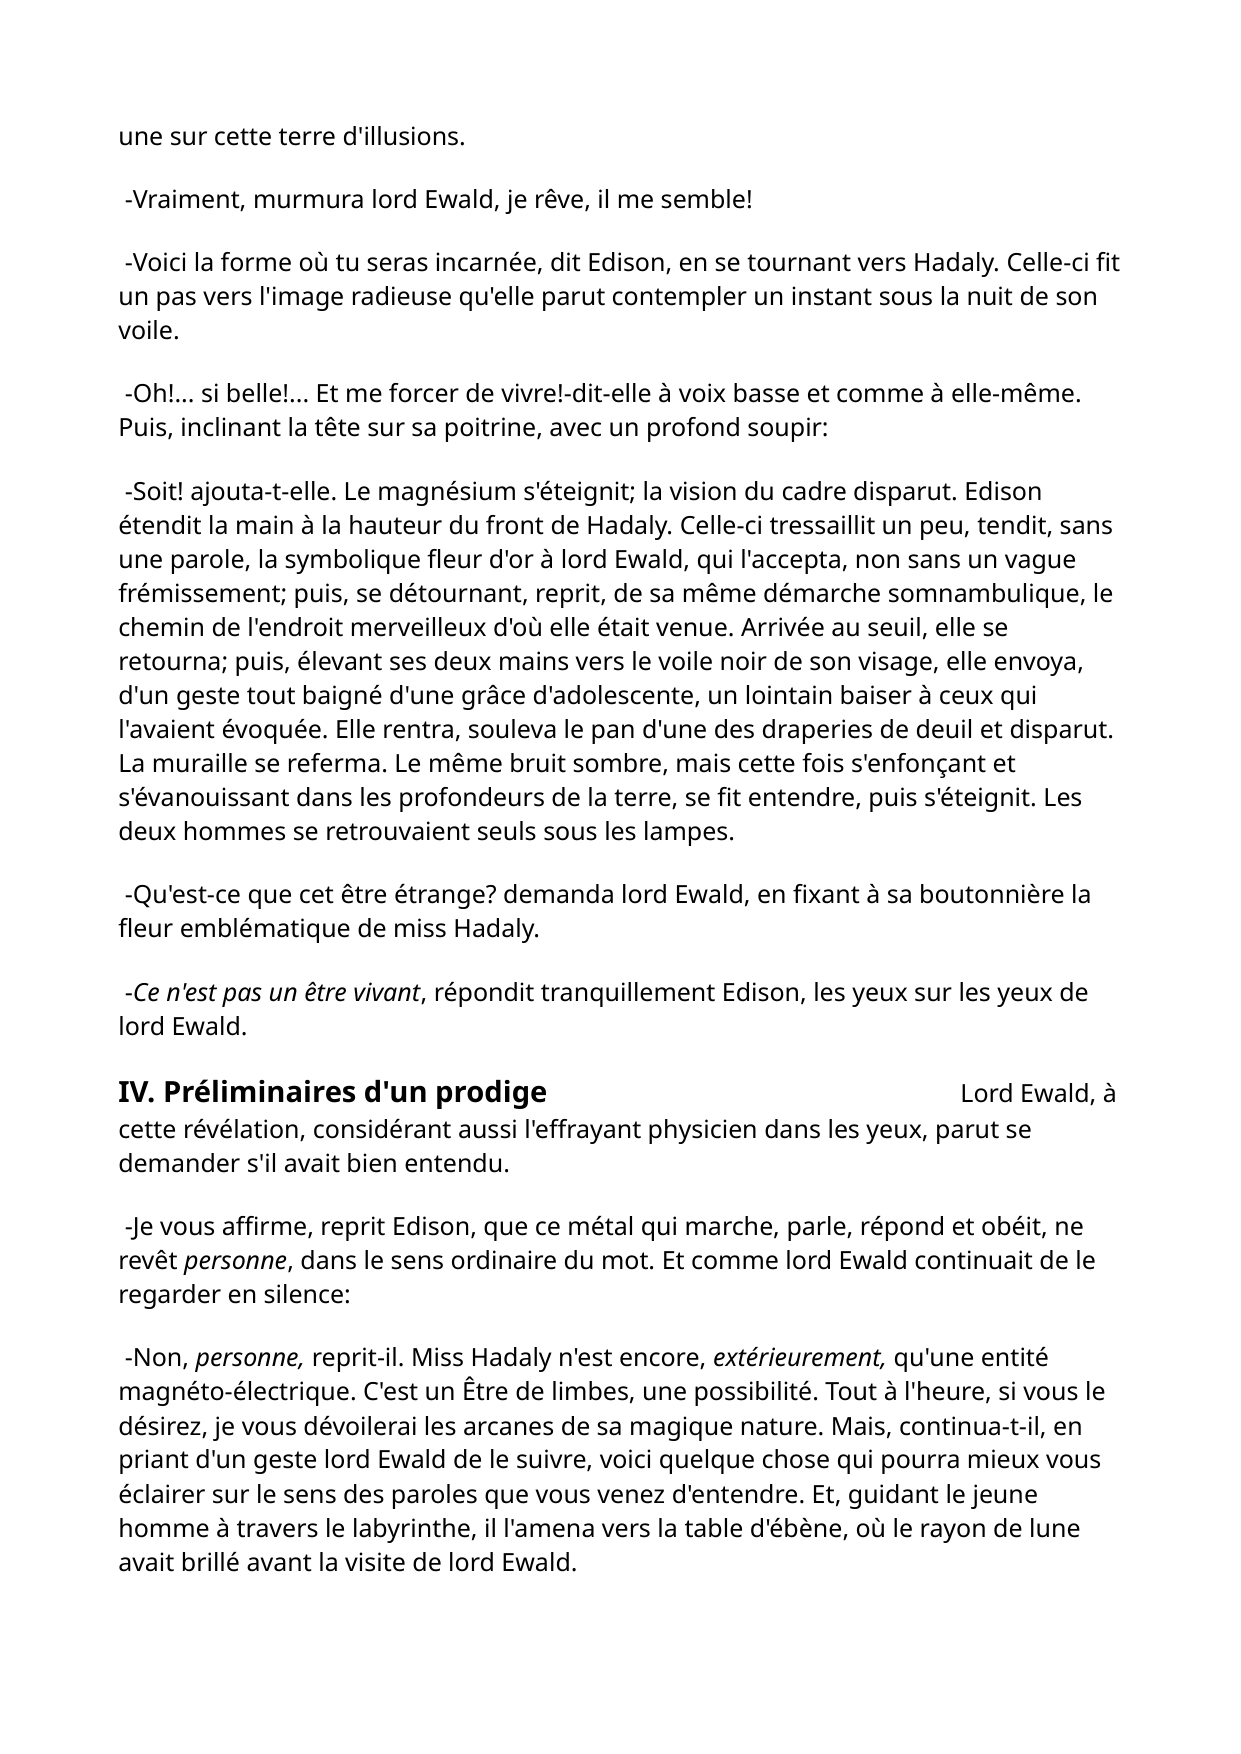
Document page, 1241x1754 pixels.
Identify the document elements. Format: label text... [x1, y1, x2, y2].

text -Soit! ajouta-t-elle. Le magnésium s'éteignit; la vision du cadre disparut. Edison étendit la main à la hauteur du front de Hadaly. Celle-ci tressaillit un peu, tendit, sans une parole, la symbolique fleur d'or à lord Ewald, qui l'accepta, non sans un vague frémissement; puis, se détournant, reprit, de sa même démarche somnambulique, le chemin de l'endroit merveilleux d'où elle était venue. Arrivée au seuil, elle se retourna; puis, élevant ses deux mains vers le voile noir de son visage, elle envoya, d'un geste tout baigné d'une grâce d'adolescente, un lointain baiser à ceux qui l'avaient évoquée. Elle rentra, souleva le pan d'une des draperies de deuil et disparut. La muraille se referma. Le même bruit sombre, mais cette fois s'enfonçant et s'évanouissant dans les profondeurs de la terre, se fit entendre, puis s'éteignit. Les deux hommes se retrouvaient seuls sous les lampes. [118, 473, 1122, 848]
text une sur cette terre d'illusions. [118, 118, 1122, 152]
text -Vraiment, murmura lord Ewald, je rêve, il me semble! [118, 181, 1122, 215]
text -Voici la forme où tu seras incarnée, dit Edison, en se tournant vers Hadaly. Celle-ci fit un pas vers l'image radieuse qu'elle parut contempler un instant sous la nuit de son voile. [118, 244, 1122, 347]
text -Non, personne, reprit-il. Miss Hadaly n'est encore, extérieurement, qu'une entité magnéto-électrique. C'est un Être de limbes, une possibilité. Tout à l'heure, si vous le désirez, je vous dévoilerai les arcanes de sa magique nature. Mais, continua-t-il, en priant d'un geste lord Ewald de le suivre, voici quelque chose qui pourra mieux vous éclairer sur le sens des paroles que vous venez d'entendre. Et, guidant le jeune homme à travers le labyrinthe, il l'amena vers la table d'ébène, où le rayon de lune avait brillé avant la visite de lord Ewald. [118, 1340, 1122, 1578]
text IV. Préliminaires d'un prodige Lord Ewald, à cette révélation, considérant aussi l'effrayant physicien dans les yeux, parut se demander s'il avait bien entendu. [118, 1072, 1122, 1179]
text -Ce n'est pas un être vivant, répondit tranquillement Edison, les yeux sur les yeux de lord Ewald. [118, 974, 1122, 1042]
text -Je vous affirme, reprit Edison, que ce métal qui marche, parle, répond et obéit, ne revêt personne, dans le sens ordinaire du mot. Et comme lord Ewald continuait de le regarder en silence: [118, 1209, 1122, 1311]
text -Oh!... si belle!... Et me forcer de vivre!-dit-elle à voix basse et comme à elle-même. Puis, inclinant la tête sur sa poitrine, avec un profond soupir: [118, 376, 1122, 444]
text -Qu'est-ce que cet être étrange? demanda lord Ewald, en fixant à sa boutonnière la fleur emblématique de miss Hadaly. [118, 877, 1122, 945]
